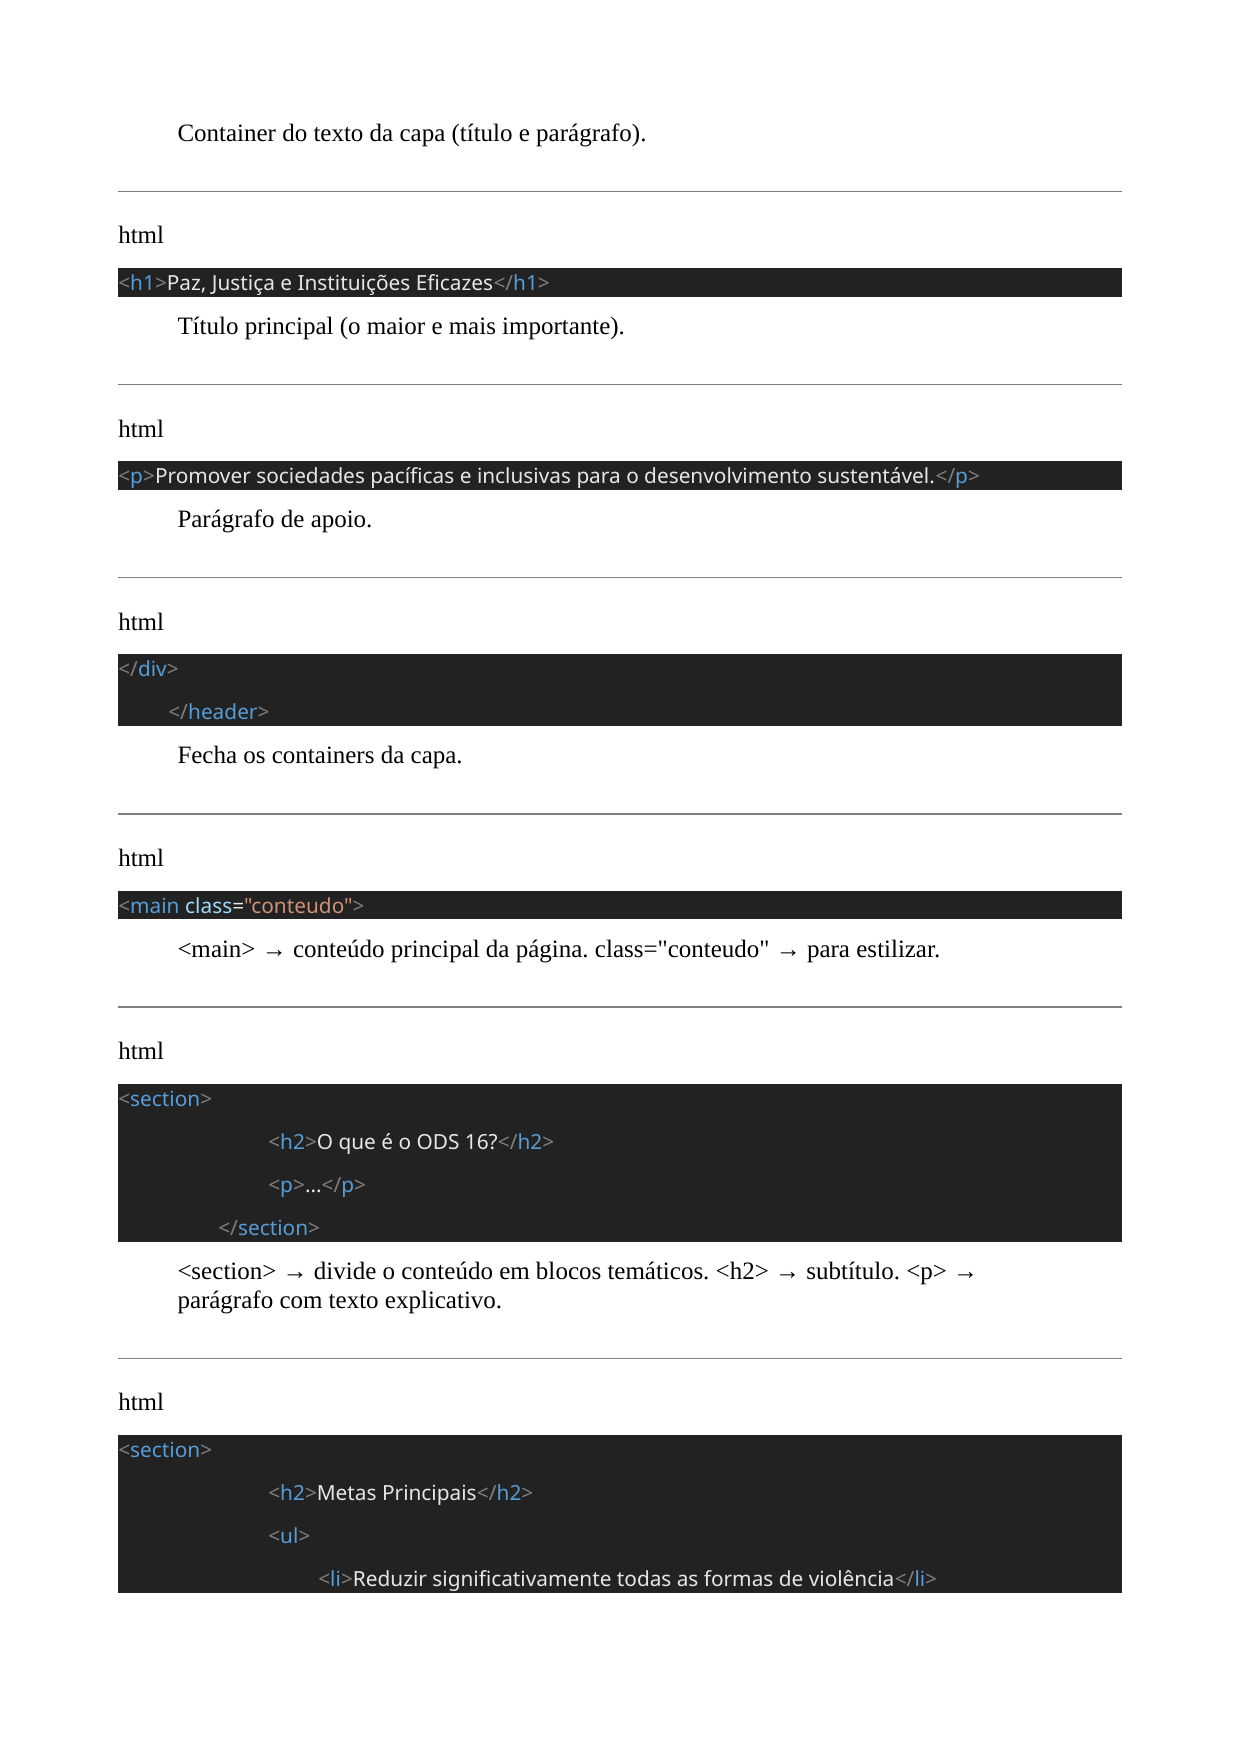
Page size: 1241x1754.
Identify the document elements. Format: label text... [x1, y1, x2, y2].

text <p>...</p> [118, 1170, 1122, 1198]
text <p>Promover sociedades pacíficas e inclusivas para o desenvolvimento sustentável.</p> [118, 461, 1122, 490]
text html [118, 843, 1122, 872]
text <section> → divide o conteúdo em blocos temáticos. <h2> → subtítulo. <p> → parágrafo com texto explicativo. [177, 1256, 1063, 1314]
text html [118, 414, 1122, 442]
text Fecha os containers da capa. [177, 741, 1063, 769]
text </header> [118, 697, 1122, 726]
text <section> [118, 1435, 1122, 1463]
text Título principal (o maior e mais importante). [177, 311, 1063, 340]
text <h2>O que é o ODS 16?</h2> [118, 1127, 1122, 1155]
text <h2>Metas Principais</h2> [118, 1478, 1122, 1507]
text html [118, 221, 1122, 249]
text html [118, 1387, 1122, 1416]
text <section> [118, 1084, 1122, 1112]
text </section> [118, 1213, 1122, 1242]
text <h1>Paz, Justiça e Instituições Eficazes</h1> [118, 268, 1122, 297]
text </div> [118, 654, 1122, 683]
text <ul> [118, 1521, 1122, 1550]
text Container do texto da capa (título e parágrafo). [177, 118, 1063, 147]
text html [118, 1036, 1122, 1065]
text Parágrafo de apoio. [177, 504, 1063, 533]
text <li>Reduzir significativamente todas as formas de violência</li> [118, 1564, 1122, 1593]
text <main> → conteúdo principal da página. class="conteudo" → para estilizar. [177, 934, 1063, 962]
text html [118, 607, 1122, 636]
text <main class="conteudo"> [118, 891, 1122, 919]
